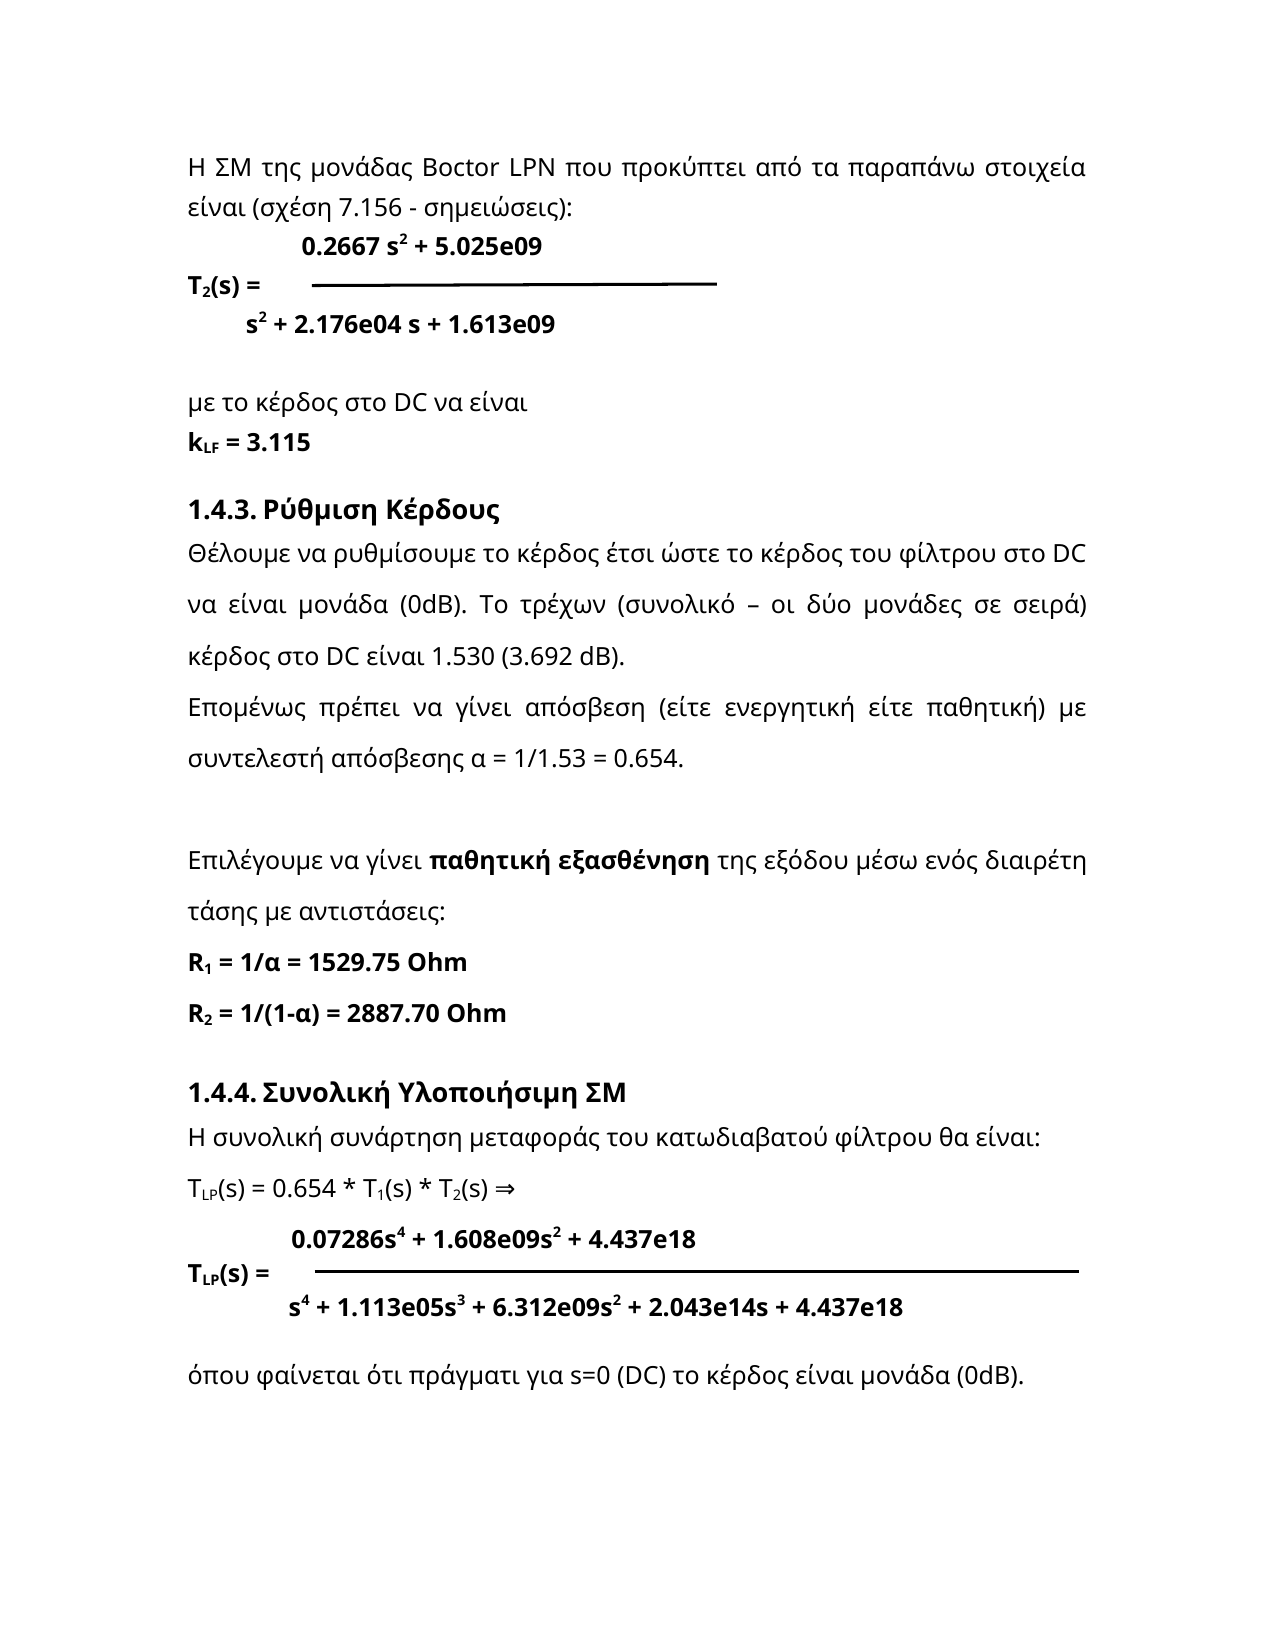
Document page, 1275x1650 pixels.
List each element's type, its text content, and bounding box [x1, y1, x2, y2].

text 0.2667 s2 + 5.025e09 [187, 228, 1087, 262]
text kLF = 3.115 [187, 424, 1087, 458]
subtitle Ρύθμιση Κέρδους [187, 490, 1087, 527]
text R2 = 1/(1-α) = 2887.70 Ohm [187, 996, 1087, 1029]
text s4 + 1.113e05s3 + 6.312e09s2 + 2.043e14s + 4.437e18 [187, 1289, 1087, 1324]
text 0.07286s4 + 1.608e09s2 + 4.437e18 [187, 1221, 1087, 1256]
text Επομένως πρέπει να γίνει απόσβεση (είτε ενεργητική είτε παθητική) με συντελεστή απόσβεσης α = 1/1.53 = 0.654. [187, 689, 1087, 774]
text TLP(s) = [187, 1256, 1087, 1289]
text ΤLP(s) = 0.654 * T1(s) * T2(s) ⇒ [187, 1170, 1087, 1204]
text Τ2(s) = [187, 267, 1087, 302]
text με το κέρδος στο DC να είναι [187, 385, 1087, 419]
subtitle Συνολική Υλοποιήσιμη ΣΜ [187, 1073, 1087, 1110]
text s2 + 2.176e04 s + 1.613e09 [187, 307, 1087, 341]
text R1 = 1/α = 1529.75 Ohm [187, 944, 1087, 978]
text Επιλέγουμε να γίνει παθητική εξασθένηση της εξόδου μέσω ενός διαιρέτη τάσης με αντιστάσεις: [187, 842, 1087, 927]
text όπου φαίνεται ότι πράγματι για s=0 (DC) το κέρδος είναι μονάδα (0dB). [187, 1358, 1087, 1392]
text Θέλουμε να ρυθμίσουμε το κέρδος έτσι ώστε το κέρδος του φίλτρου στο DC να είναι μονάδα (0dB). Το τρέχων (συνολικό – οι δύο μονάδες σε σειρά) κέρδος στο DC είναι 1.530 (3.692 dB). [187, 536, 1087, 672]
text Η ΣΜ της μονάδας Boctor LPN που προκύπτει από τα παραπάνω στοιχεία είναι (σχέση 7.156 - σημειώσεις): [187, 150, 1087, 223]
text Η συνολική συνάρτηση μεταφοράς του κατωδιαβατού φίλτρου θα είναι: [187, 1119, 1087, 1153]
